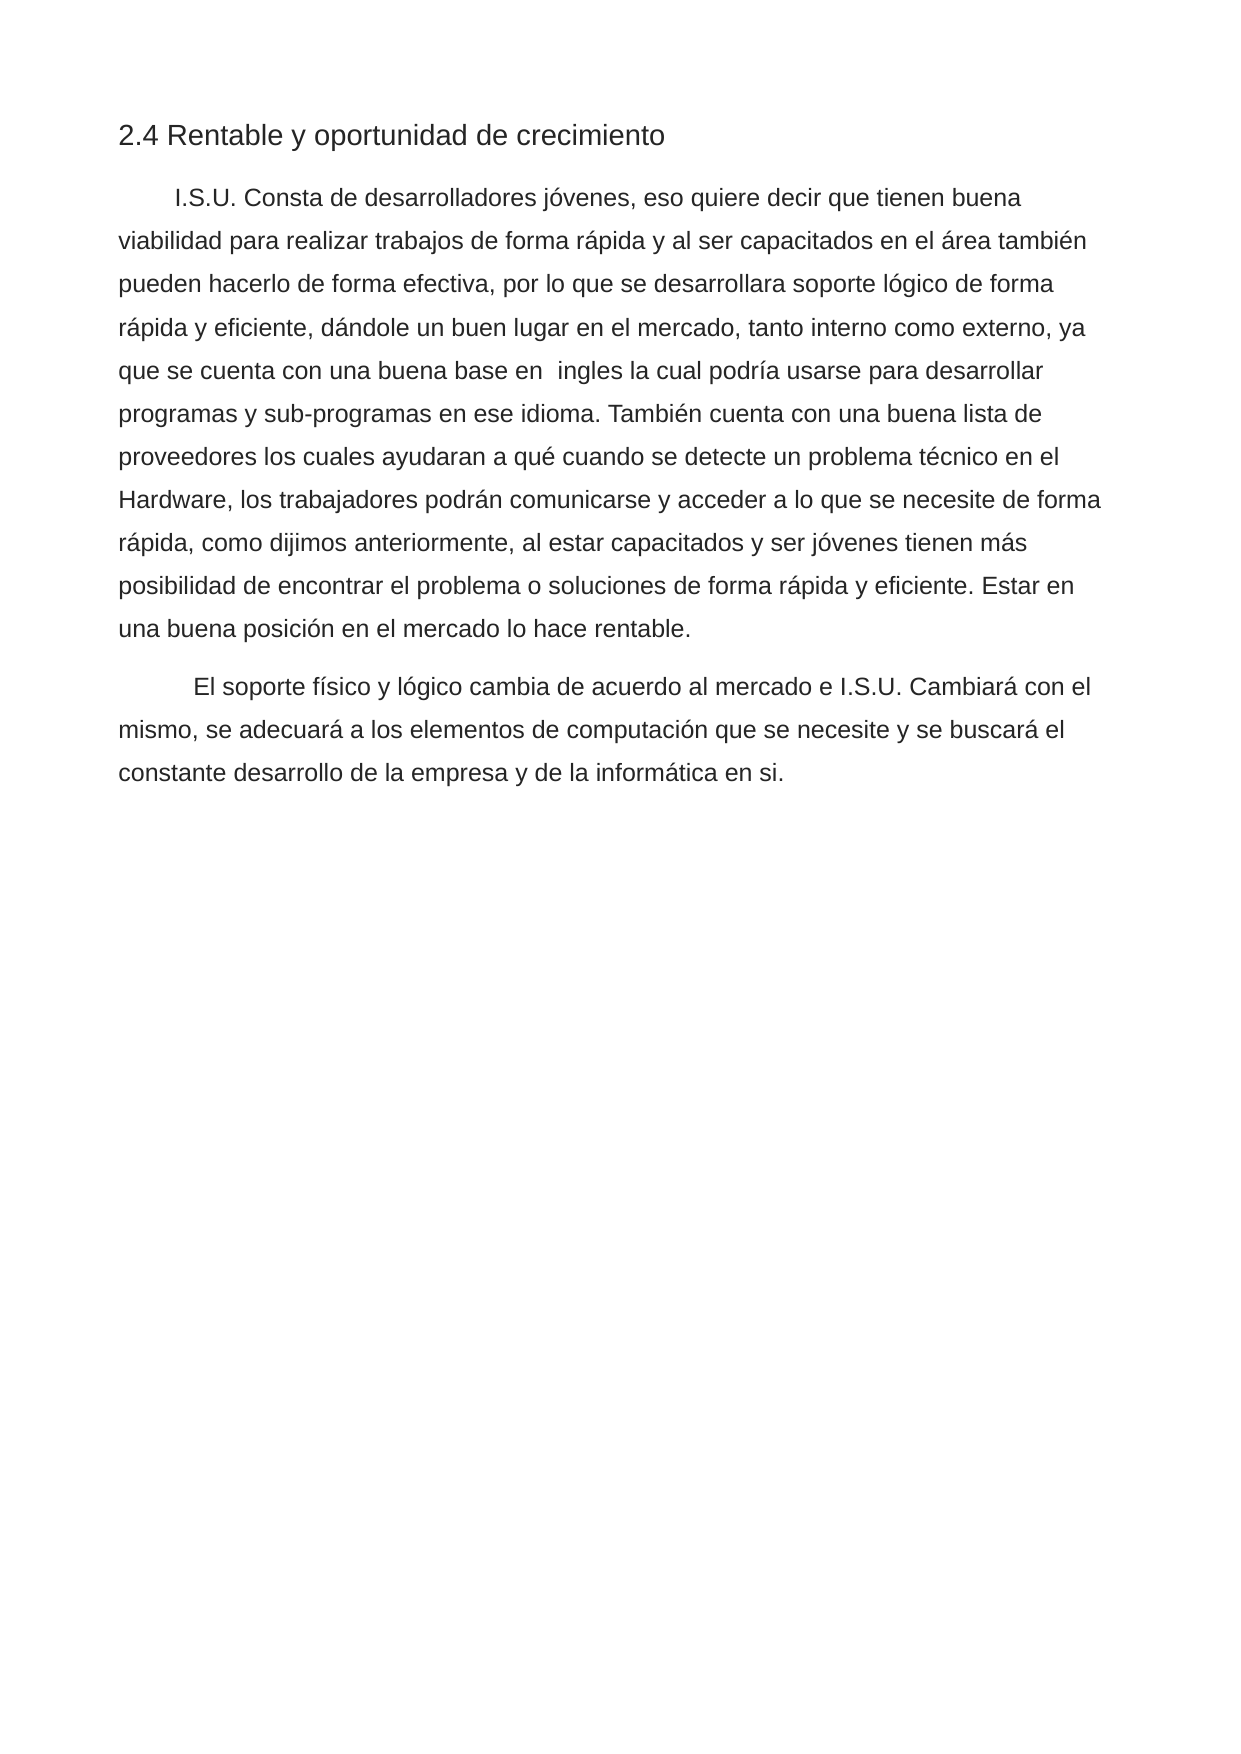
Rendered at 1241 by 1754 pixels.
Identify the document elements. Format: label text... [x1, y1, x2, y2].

text 2.4 Rentable y oportunidad de crecimiento [118, 118, 1122, 152]
text El soporte físico y lógico cambia de acuerdo al mercado e I.S.U. Cambiará con el mismo, se adecuará a los elementos de computación que se necesite y se buscará el constante desarrollo de la empresa y de la informática en si. [118, 672, 1122, 787]
text I.S.U. Consta de desarrolladores jóvenes, eso quiere decir que tienen buena viabilidad para realizar trabajos de forma rápida y al ser capacitados en el área también pueden hacerlo de forma efectiva, por lo que se desarrollara soporte lógico de forma rápida y eficiente, dándole un buen lugar en el mercado, tanto interno como externo, ya que se cuenta con una buena base en ingles la cual podría usarse para desarrollar programas y sub-programas en ese idioma. También cuenta con una buena lista de proveedores los cuales ayudaran a qué cuando se detecte un problema técnico en el Hardware, los trabajadores podrán comunicarse y acceder a lo que se necesite de forma rápida, como dijimos anteriormente, al estar capacitados y ser jóvenes tienen más posibilidad de encontrar el problema o soluciones de forma rápida y eficiente. Estar en una buena posición en el mercado lo hace rentable. [118, 183, 1122, 643]
